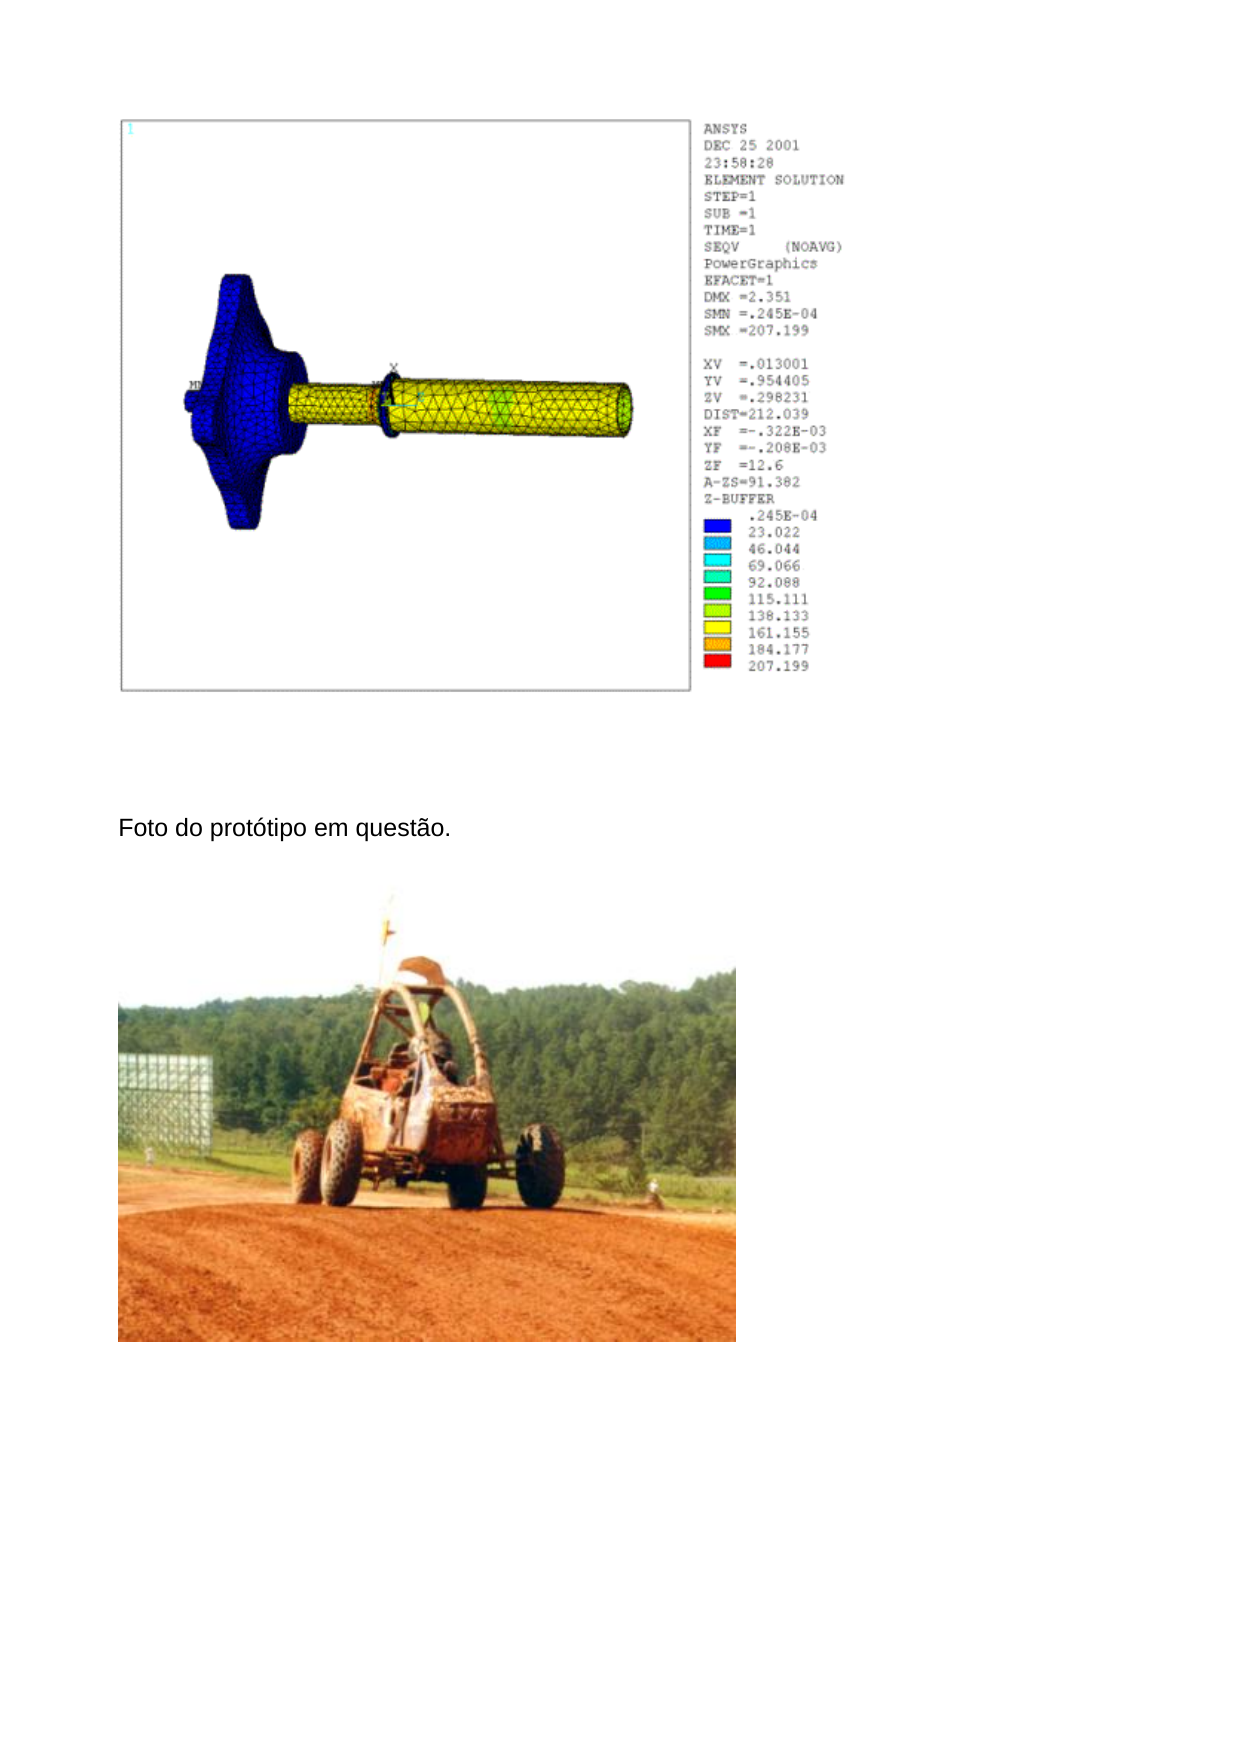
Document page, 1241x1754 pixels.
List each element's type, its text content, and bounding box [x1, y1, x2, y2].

picture [118, 118, 849, 695]
picture [118, 861, 736, 1343]
text Foto do protótipo em questão. [118, 813, 1122, 842]
